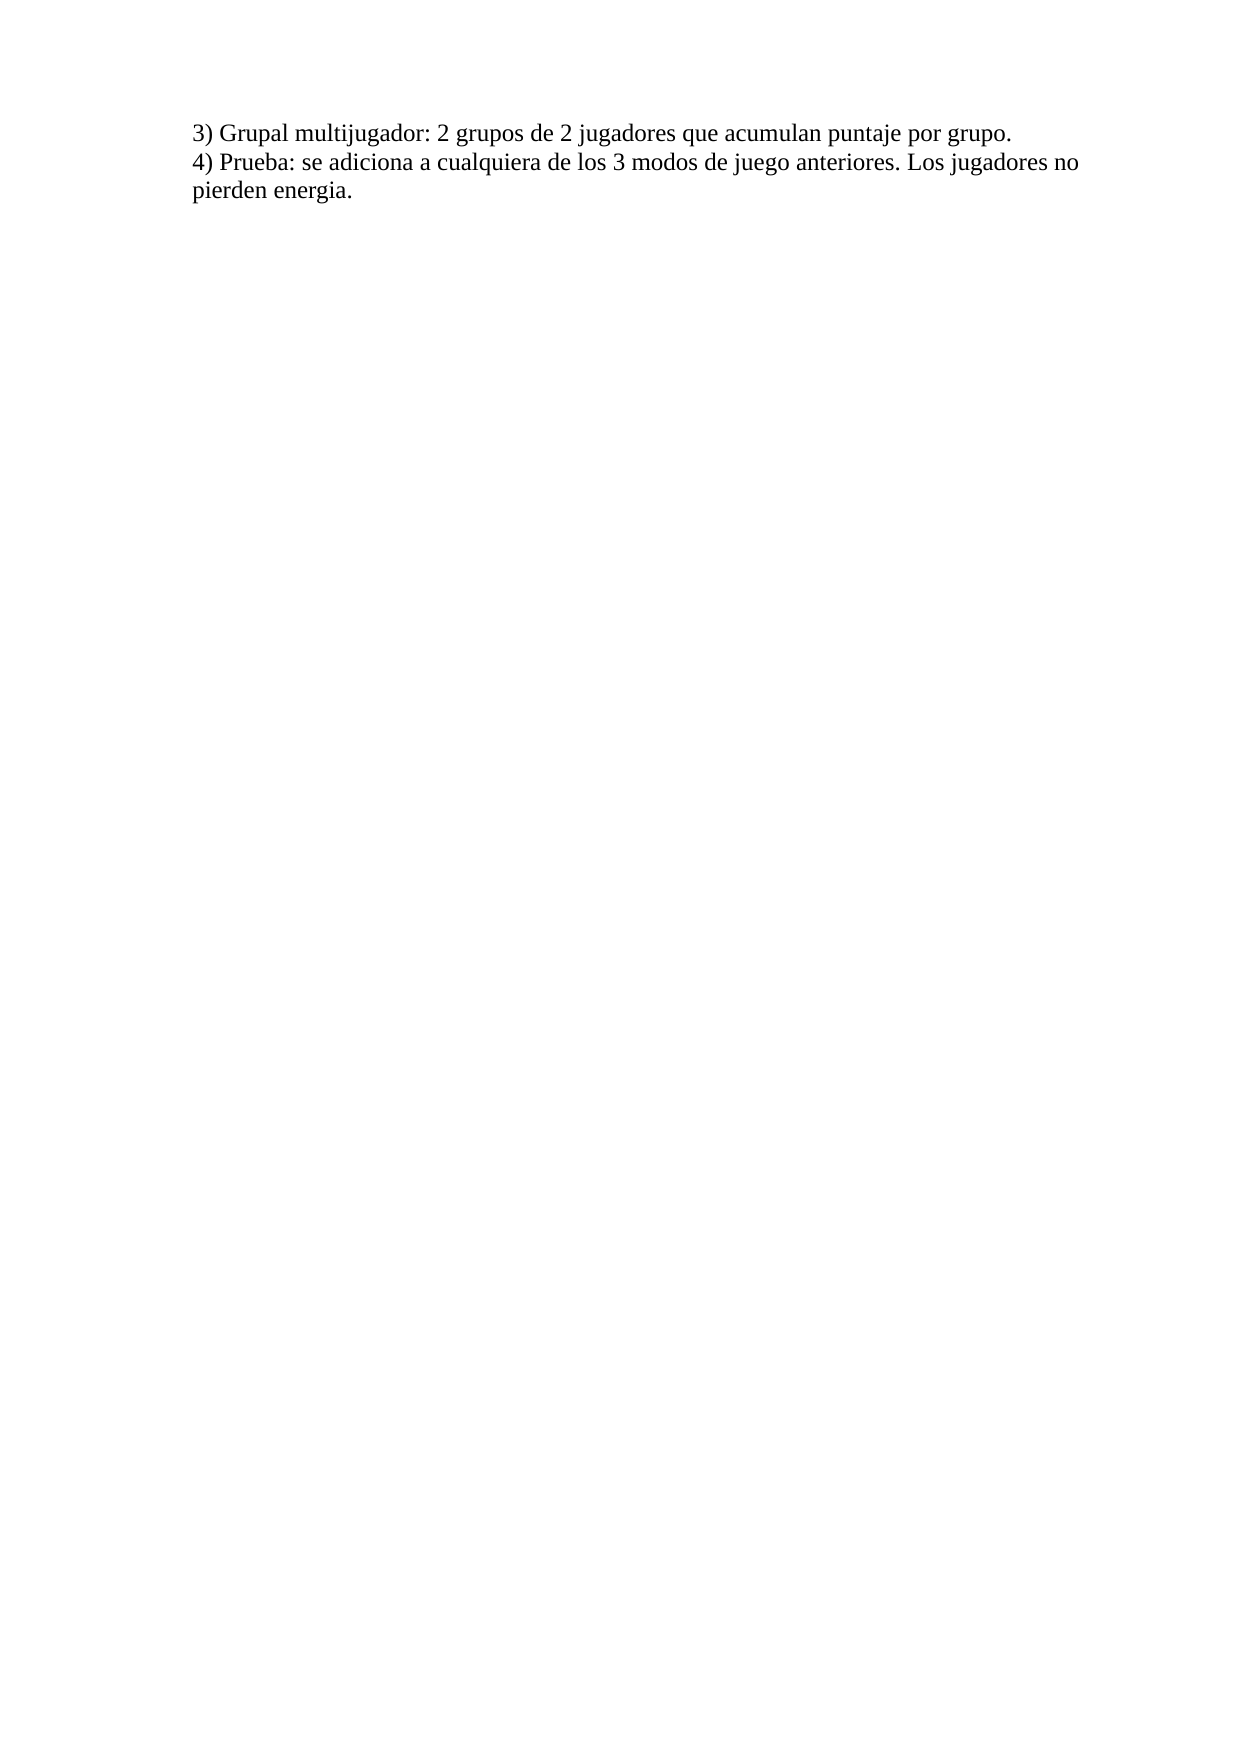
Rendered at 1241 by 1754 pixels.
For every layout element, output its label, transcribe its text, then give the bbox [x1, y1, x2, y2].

text 4) Prueba: se adiciona a cualquiera de los 3 modos de juego anteriores. Los jugadores no pierden energia. [118, 147, 1122, 204]
text 3) Grupal multijugador: 2 grupos de 2 jugadores que acumulan puntaje por grupo. [118, 118, 1122, 147]
